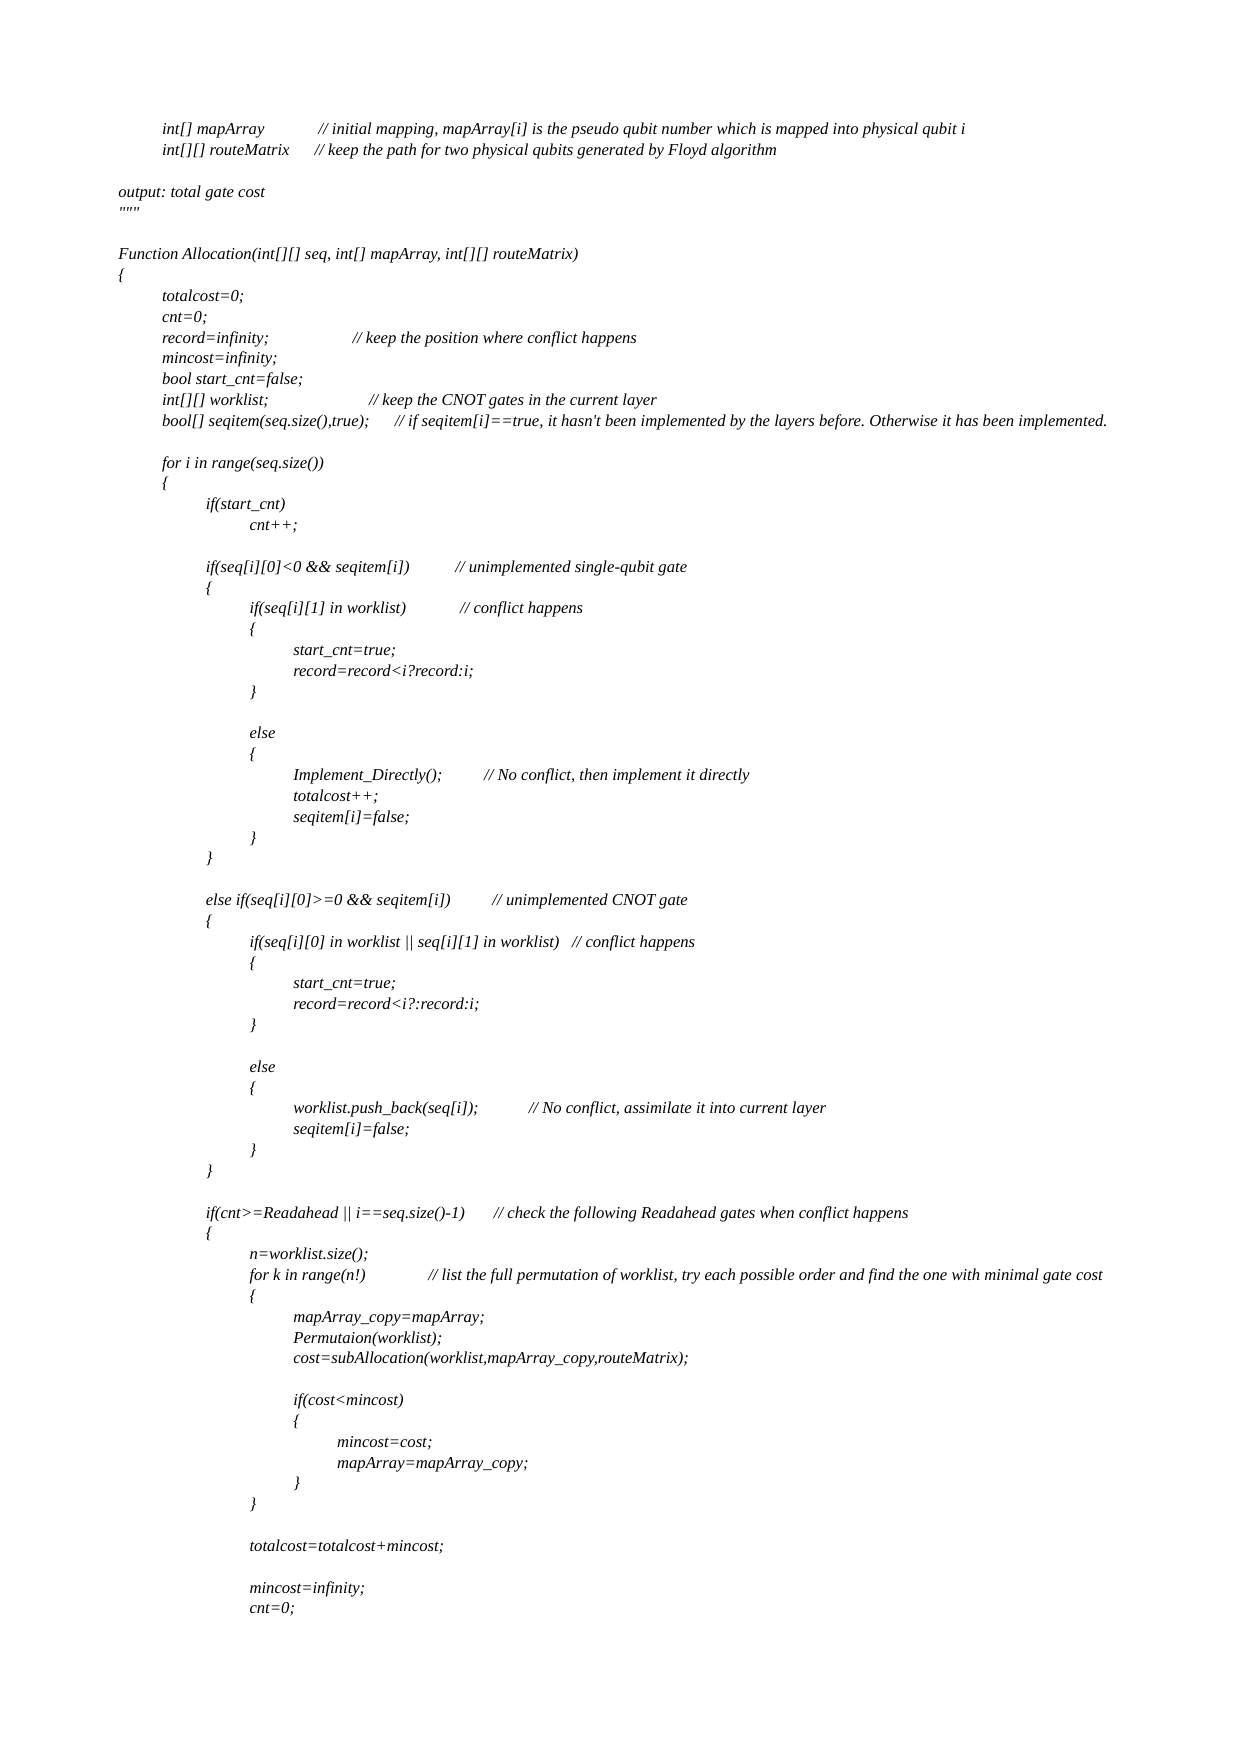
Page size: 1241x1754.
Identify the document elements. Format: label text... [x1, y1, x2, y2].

text bool[] seqitem(seq.size(),true); // if seqitem[i]==true, it hasn't been implemented by the layers before. Otherwise it has been implemented. [118, 410, 1122, 431]
text cnt=0; [118, 1597, 1122, 1618]
text start_cnt=true; [118, 639, 1122, 660]
text { [118, 472, 1122, 493]
text Permutaion(worklist); [118, 1326, 1122, 1347]
text Implement_Directly(); // No conflict, then implement it directly [118, 764, 1122, 785]
text totalcost=0; [118, 285, 1122, 306]
text { [118, 951, 1122, 972]
text totalcost++; [118, 785, 1122, 806]
text record=record<i?:record:i; [118, 993, 1122, 1014]
text int[][] worklist; // keep the CNOT gates in the current layer [118, 389, 1122, 410]
text for k in range(n!) // list the full permutation of worklist, try each possible order and find the one with minimal gate cost [118, 1264, 1122, 1285]
text mincost=infinity; [118, 347, 1122, 368]
text mincost=infinity; [118, 1576, 1122, 1597]
text { [118, 576, 1122, 597]
text } [118, 1139, 1122, 1160]
text if(seq[i][0] in worklist || seq[i][1] in worklist) // conflict happens [118, 931, 1122, 951]
text mincost=cost; [118, 1431, 1122, 1451]
text { [118, 910, 1122, 931]
text totalcost=totalcost+mincost; [118, 1535, 1122, 1556]
text { [118, 1410, 1122, 1431]
text else if(seq[i][0]>=0 && seqitem[i]) // unimplemented CNOT gate [118, 889, 1122, 910]
text start_cnt=true; [118, 972, 1122, 993]
text } [118, 681, 1122, 701]
text if(cost<mincost) [118, 1389, 1122, 1410]
text n=worklist.size(); [118, 1243, 1122, 1264]
text else [118, 1056, 1122, 1076]
text seqitem[i]=false; [118, 806, 1122, 826]
text } [118, 1493, 1122, 1514]
text cnt++; [118, 514, 1122, 535]
text for i in range(seq.size()) [118, 451, 1122, 472]
text int[] mapArray // initial mapping, mapArray[i] is the pseudo qubit number which is mapped into physical qubit i [118, 118, 1122, 139]
text } [118, 1472, 1122, 1493]
text { [118, 264, 1122, 285]
text { [118, 618, 1122, 639]
text mapArray_copy=mapArray; [118, 1306, 1122, 1326]
text } [118, 1014, 1122, 1035]
text if(start_cnt) [118, 493, 1122, 514]
text int[][] routeMatrix // keep the path for two physical qubits generated by Floyd algorithm [118, 139, 1122, 160]
text } [118, 847, 1122, 868]
text worklist.push_back(seq[i]); // No conflict, assimilate it into current layer [118, 1097, 1122, 1118]
text cnt=0; [118, 306, 1122, 326]
text } [118, 1160, 1122, 1181]
text { [118, 1285, 1122, 1306]
text else [118, 722, 1122, 743]
text if(cnt>=Readahead || i==seq.size()-1) // check the following Readahead gates when conflict happens [118, 1201, 1122, 1222]
text { [118, 1222, 1122, 1243]
text cost=subAllocation(worklist,mapArray_copy,routeMatrix); [118, 1347, 1122, 1368]
text seqitem[i]=false; [118, 1118, 1122, 1139]
text record=record<i?record:i; [118, 660, 1122, 681]
text { [118, 1076, 1122, 1097]
text { [118, 743, 1122, 764]
text record=infinity; // keep the position where conflict happens [118, 326, 1122, 347]
text } [118, 826, 1122, 847]
text """ [118, 201, 1122, 222]
text bool start_cnt=false; [118, 368, 1122, 389]
text if(seq[i][0]<0 && seqitem[i]) // unimplemented single-qubit gate [118, 556, 1122, 576]
text if(seq[i][1] in worklist) // conflict happens [118, 597, 1122, 618]
text output: total gate cost [118, 181, 1122, 201]
text mapArray=mapArray_copy; [118, 1451, 1122, 1472]
text Function Allocation(int[][] seq, int[] mapArray, int[][] routeMatrix) [118, 243, 1122, 264]
